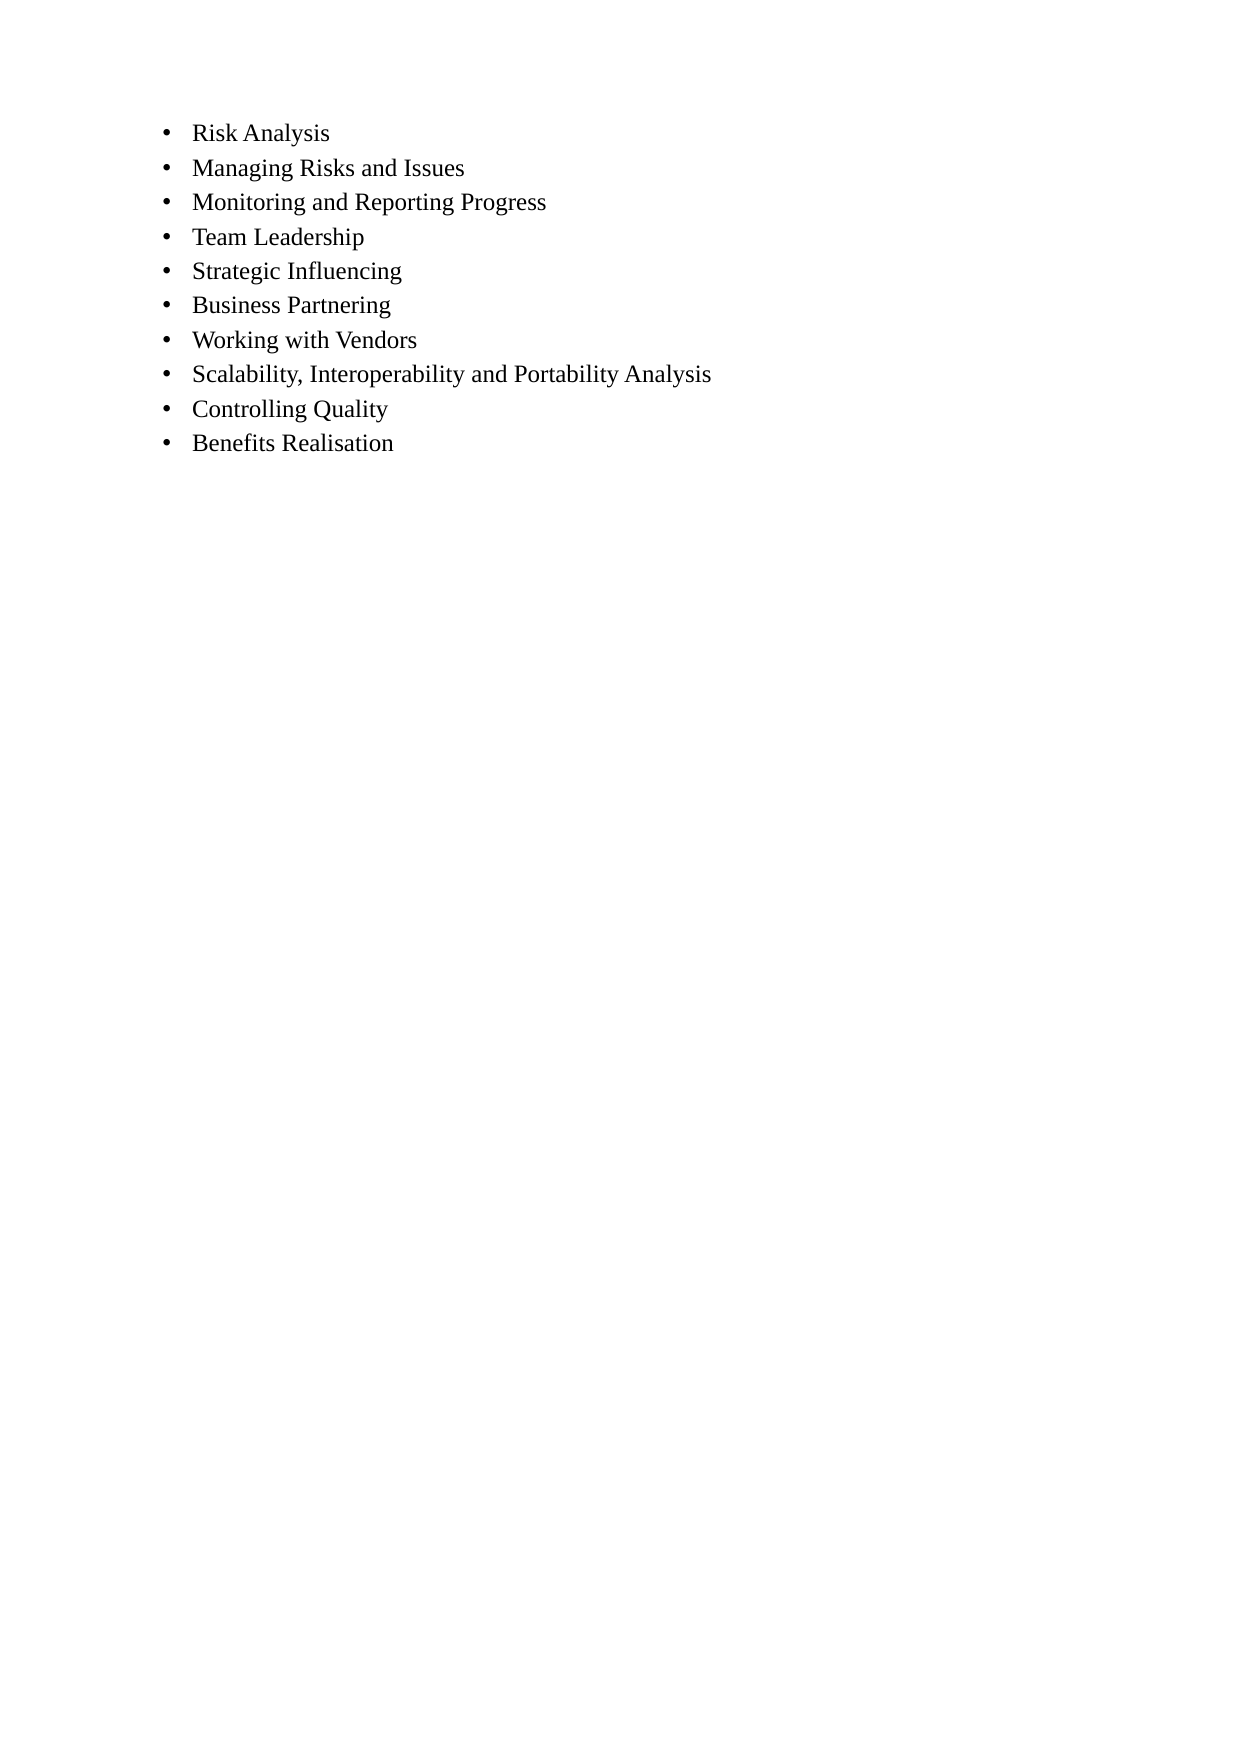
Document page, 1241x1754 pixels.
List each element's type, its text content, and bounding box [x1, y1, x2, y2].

list Team Leadership [162, 222, 1122, 250]
list Controlling Quality [162, 394, 1122, 423]
list Benefits Realisation [162, 428, 1122, 457]
list Scalability, Interoperability and Portability Analysis [162, 359, 1122, 388]
list Monitoring and Reporting Progress [162, 187, 1122, 216]
list Business Partnering [162, 291, 1122, 319]
list Risk Analysis [162, 118, 1122, 147]
list Strategic Influencing [162, 256, 1122, 285]
list Managing Risks and Issues [162, 153, 1122, 181]
list Working with Vendors [162, 325, 1122, 354]
